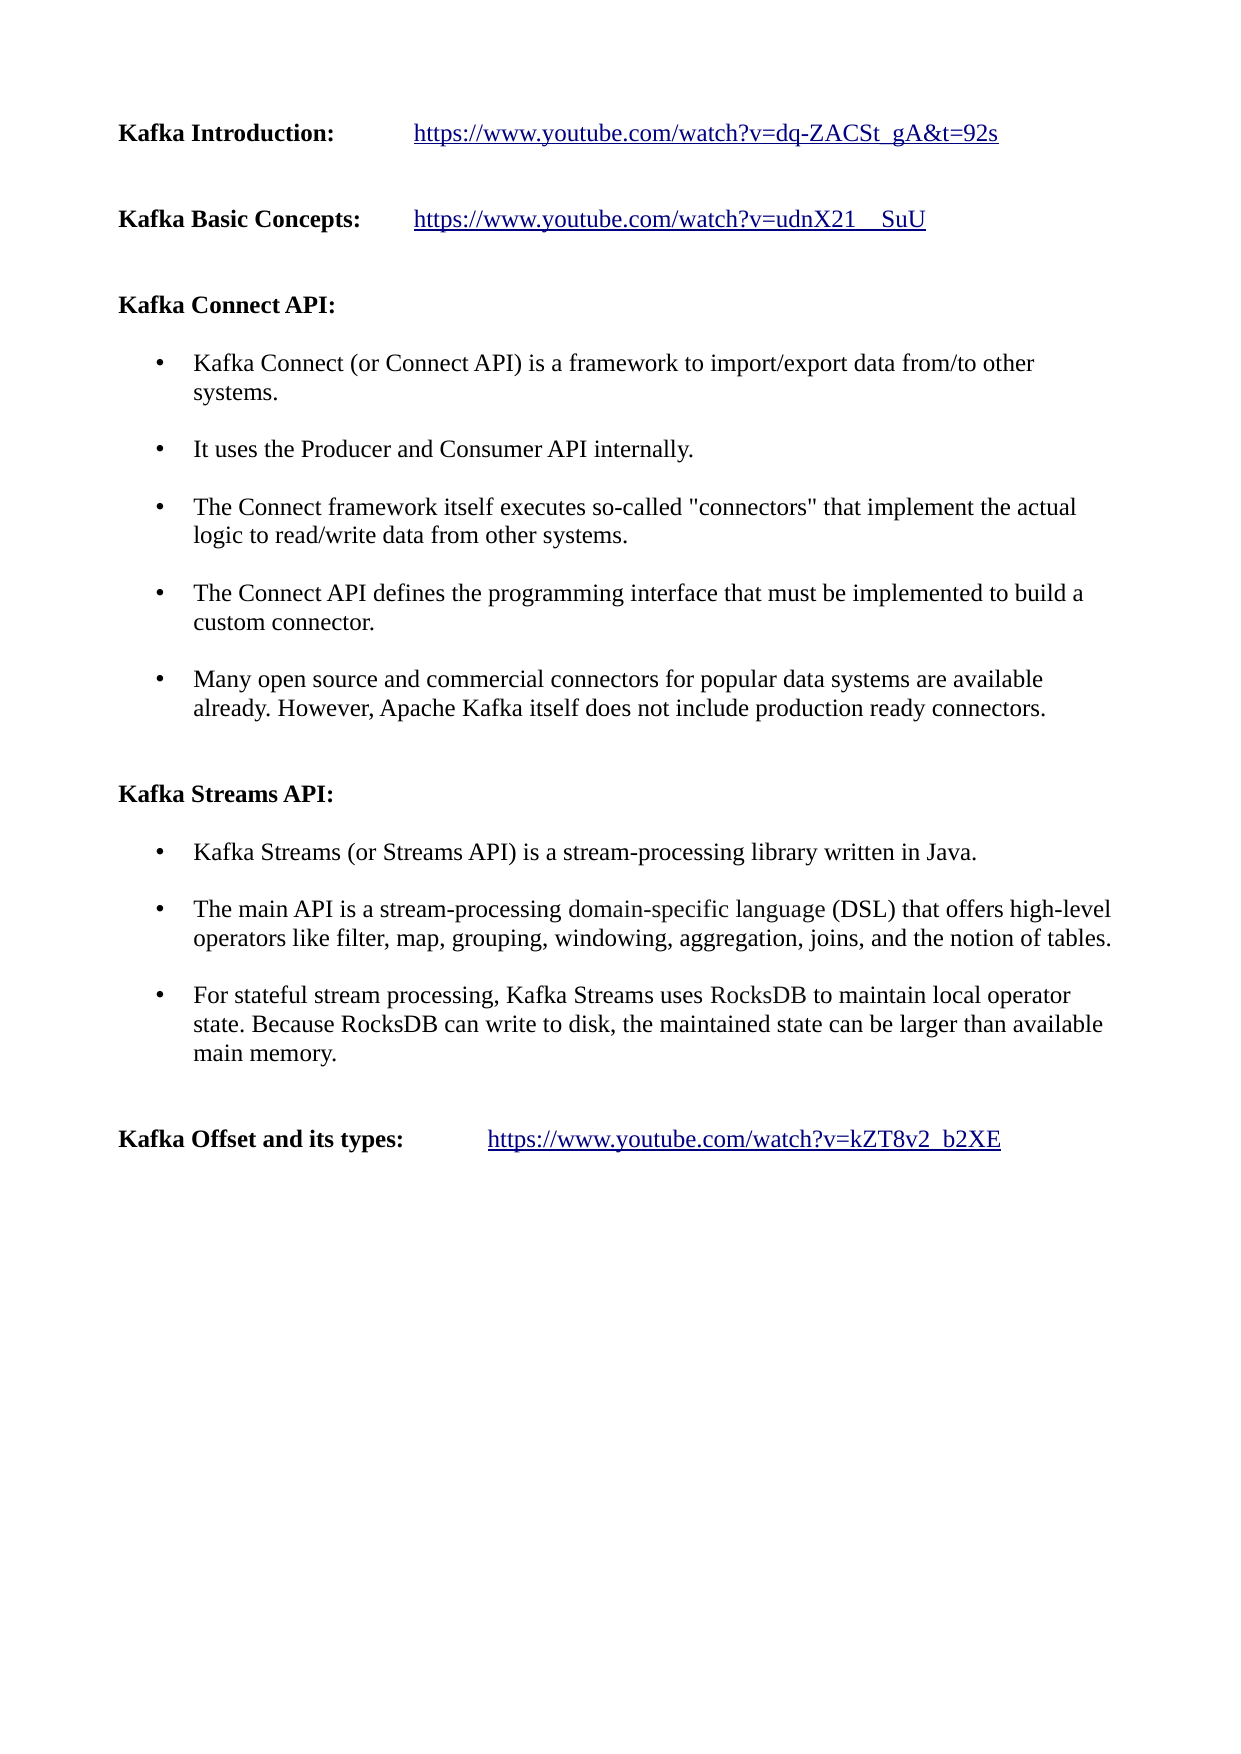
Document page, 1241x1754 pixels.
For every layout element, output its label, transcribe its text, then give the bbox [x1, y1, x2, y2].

list It uses the Producer and Consumer API internally. [156, 434, 1122, 463]
list The Connect API defines the programming interface that must be implemented to build a custom connector. [156, 578, 1122, 636]
list The Connect framework itself executes so-called "connectors" that implement the actual logic to read/write data from other systems. [156, 492, 1122, 549]
text Kafka Connect API: [118, 291, 1122, 319]
text Kafka Basic Concepts: https://www.youtube.com/watch?v=udnX21__SuU [118, 204, 1122, 233]
list Many open source and commercial connectors for popular data systems are available already. However, Apache Kafka itself does not include production ready connectors. [156, 664, 1122, 722]
list The main API is a stream-processing domain-specific language (DSL) that offers high-level operators like filter, map, grouping, windowing, aggregation, joins, and the notion of tables. [156, 894, 1122, 952]
text Kafka Offset and its types: https://www.youtube.com/watch?v=kZT8v2_b2XE [118, 1124, 1122, 1153]
list For stateful stream processing, Kafka Streams uses RocksDB to maintain local operator state. Because RocksDB can write to disk, the maintained state can be larger than available main memory. [156, 981, 1122, 1067]
list Kafka Connect (or Connect API) is a framework to import/export data from/to other systems. [156, 348, 1122, 406]
text Kafka Streams API: [118, 779, 1122, 808]
list Kafka Streams (or Streams API) is a stream-processing library written in Java. [156, 837, 1122, 866]
text Kafka Introduction: https://www.youtube.com/watch?v=dq-ZACSt_gA&t=92s [118, 118, 1122, 147]
